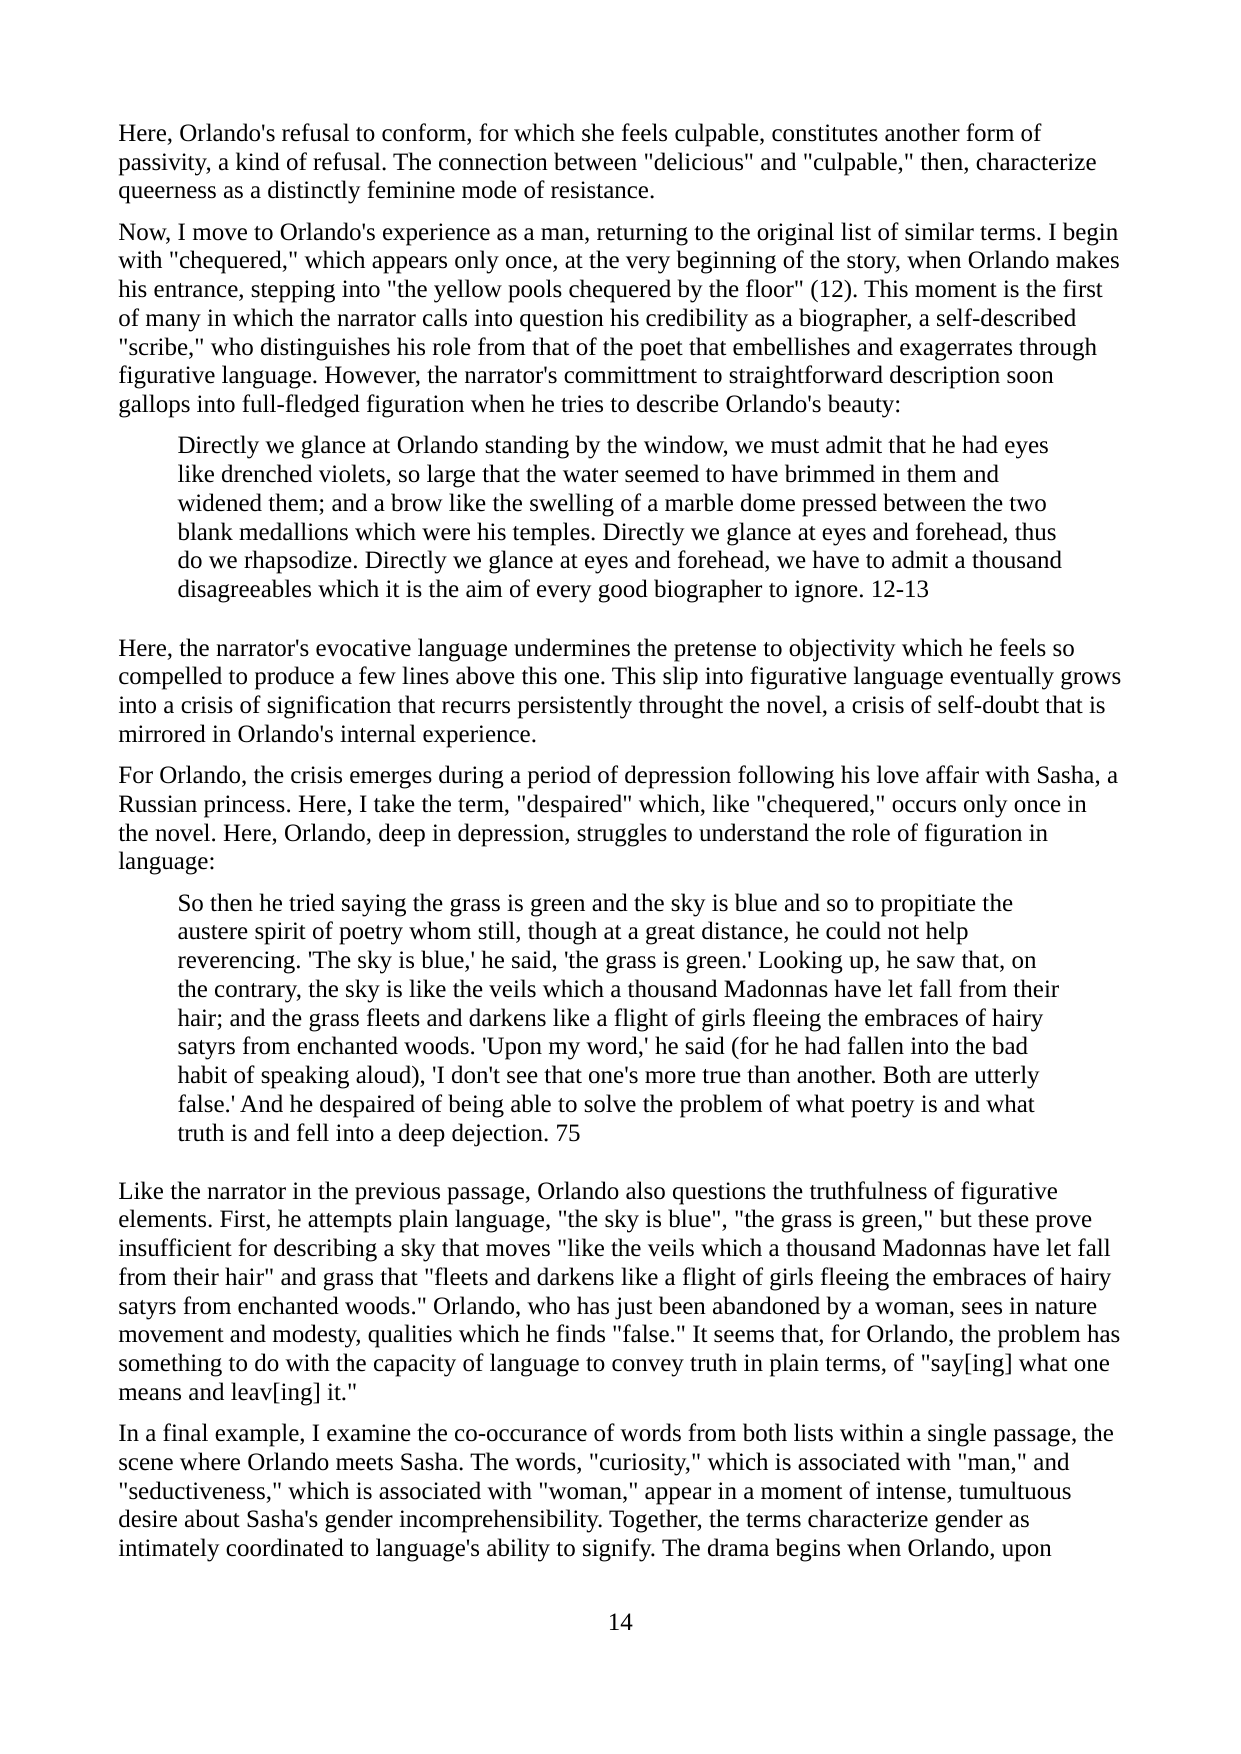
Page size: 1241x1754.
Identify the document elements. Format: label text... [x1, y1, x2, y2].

text Now, I move to Orlando's experience as a man, returning to the original list of similar terms. I begin with "chequered," which appears only once, at the very beginning of the story, when Orlando makes his entrance, stepping into "the yellow pools chequered by the floor" (12). This moment is the first of many in which the narrator calls into question his credibility as a biographer, a self-described "scribe," who distinguishes his role from that of the poet that embellishes and exagerrates through figurative language. However, the narrator's committment to straightforward description soon gallops into full-fledged figuration when he tries to describe Orlando's beauty: [118, 217, 1122, 418]
text For Orlando, the crisis emerges during a period of depression following his love affair with Sasha, a Russian princess. Here, I take the term, "despaired" which, like "chequered," occurs only once in the novel. Here, Orlando, deep in depression, struggles to understand the role of figuration in language: [118, 760, 1122, 875]
text So then he tried saying the grass is green and the sky is blue and so to propitiate the austere spirit of poetry whom still, though at a great distance, he could not help reverencing. 'The sky is blue,' he said, 'the grass is green.' Looking up, he saw that, on the contrary, the sky is like the veils which a thousand Madonnas have let fall from their hair; and the grass fleets and darkens like a flight of girls fleeing the embraces of hairy satyrs from enchanted woods. 'Upon my word,' he said (for he had fallen into the bad habit of speaking aloud), 'I don't see that one's more true than another. Both are utterly false.' And he despaired of being able to solve the problem of what poetry is and what truth is and fell into a deep dejection. 75 [177, 888, 1063, 1146]
text Here, the narrator's evocative language undermines the pretense to objectivity which he feels so compelled to produce a few lines above this one. This slip into figurative language eventually grows into a crisis of signification that recurrs persistently throught the novel, a crisis of self-doubt that is mirrored in Orlando's internal experience. [118, 633, 1122, 748]
text In a final example, I examine the co-occurance of words from both lists within a single passage, the scene where Orlando meets Sasha. The words, "curiosity," which is associated with "man," and "seductiveness," which is associated with "woman," appear in a moment of intense, tumultuous desire about Sasha's gender incomprehensibility. Together, the terms characterize gender as intimately coordinated to language's ability to signify. The drama begins when Orlando, upon [118, 1418, 1122, 1562]
text Directly we glance at Orlando standing by the window, we must admit that he had eyes like drenched violets, so large that the water seemed to have brimmed in them and widened them; and a brow like the swelling of a marble dome pressed between the two blank medallions which were his temples. Directly we glance at eyes and forehead, thus do we rhapsodize. Directly we glance at eyes and forehead, we have to admit a thousand disagreeables which it is the aim of every good biographer to ignore. 12-13 [177, 431, 1063, 603]
text Here, Orlando's refusal to conform, for which she feels culpable, constitutes another form of passivity, a kind of refusal. The connection between "delicious" and "culpable," then, characterize queerness as a distinctly feminine mode of resistance. [118, 118, 1122, 204]
text Like the narrator in the previous passage, Orlando also questions the truthfulness of figurative elements. First, he attempts plain language, "the sky is blue", "the grass is green," but these prove insufficient for describing a sky that moves "like the veils which a thousand Madonnas have let fall from their hair" and grass that "fleets and darkens like a flight of girls fleeing the embraces of hairy satyrs from enchanted woods." Orlando, who has just been abandoned by a woman, sees in nature movement and modesty, qualities which he finds "false." It seems that, for Orlando, the problem has something to do with the capacity of language to convey truth in plain terms, of "say[ing] what one means and leav[ing] it." [118, 1176, 1122, 1406]
